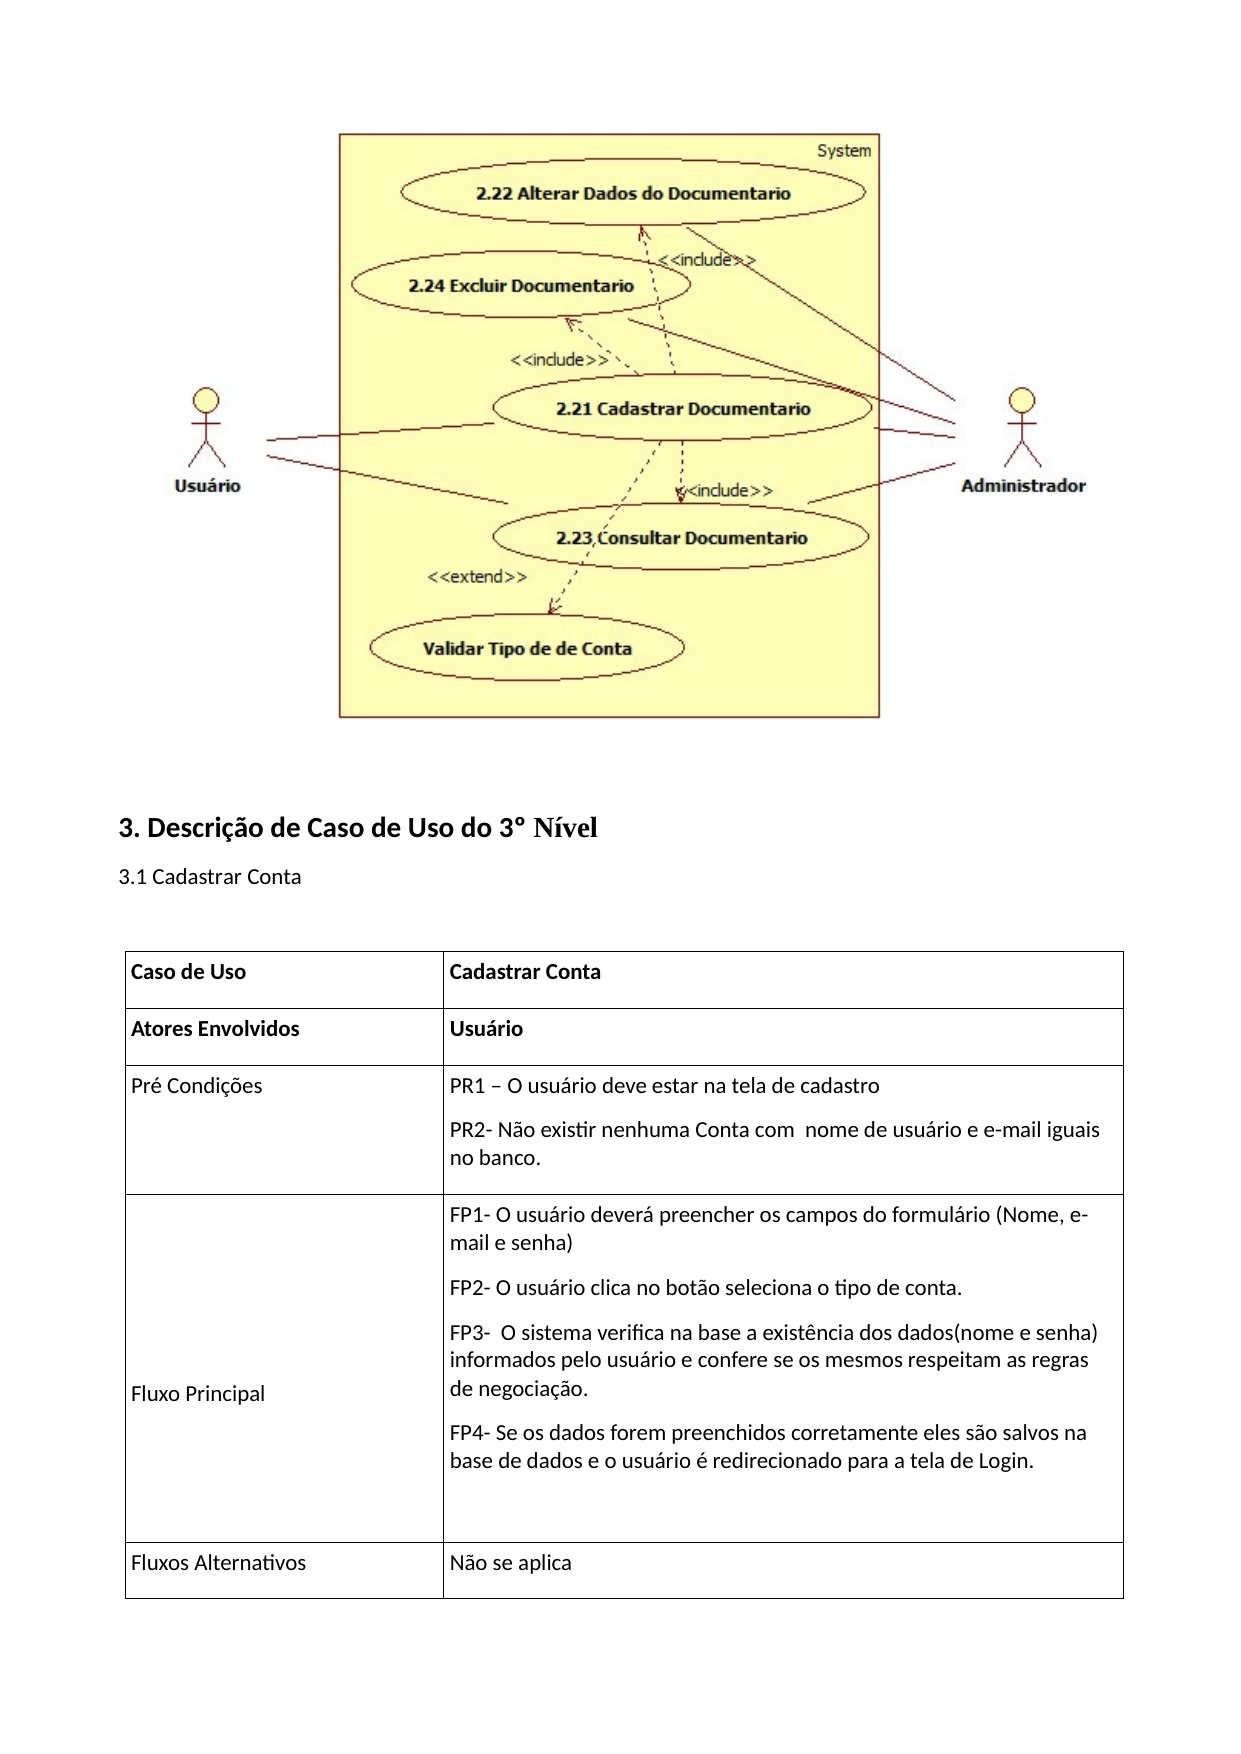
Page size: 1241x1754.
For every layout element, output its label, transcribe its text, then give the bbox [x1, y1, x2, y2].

table_cell Fluxos Alternativos [126, 1543, 443, 1598]
table_cell Atores Envolvidos [126, 1009, 443, 1064]
subtitle 3.1 Cadastrar Conta [118, 862, 1122, 890]
table_cell Fluxo Principal [126, 1195, 443, 1541]
table_cell Usuário [444, 1009, 1123, 1064]
table_cell FP1- O usuário deverá preencher os campos do formulário (Nome, e-mail e senha) FP2- O usuário clica no botão seleciona o tipo de conta. FP3- O sistema verifica na base a existência dos dados(nome e senha) informados pelo usuário e confere se os mesmos respeitam as regras de negociação. FP4- Se os dados forem preenchidos corretamente eles são salvos na base de dados e o usuário é redirecionado para a tela de Login. [444, 1195, 1123, 1541]
table_header Cadastrar Conta [444, 952, 1123, 1008]
subtitle 3. Descrição de Caso de Uso do 3º Nível [118, 809, 1122, 845]
table_cell Pré Condições [126, 1066, 443, 1194]
table_cell Não se aplica [444, 1543, 1123, 1598]
table_header Caso de Uso [126, 952, 443, 1008]
table_cell PR1 – O usuário deve estar na tela de cadastro PR2- Não existir nenhuma Conta com nome de usuário e e-mail iguais no banco. [444, 1066, 1123, 1194]
